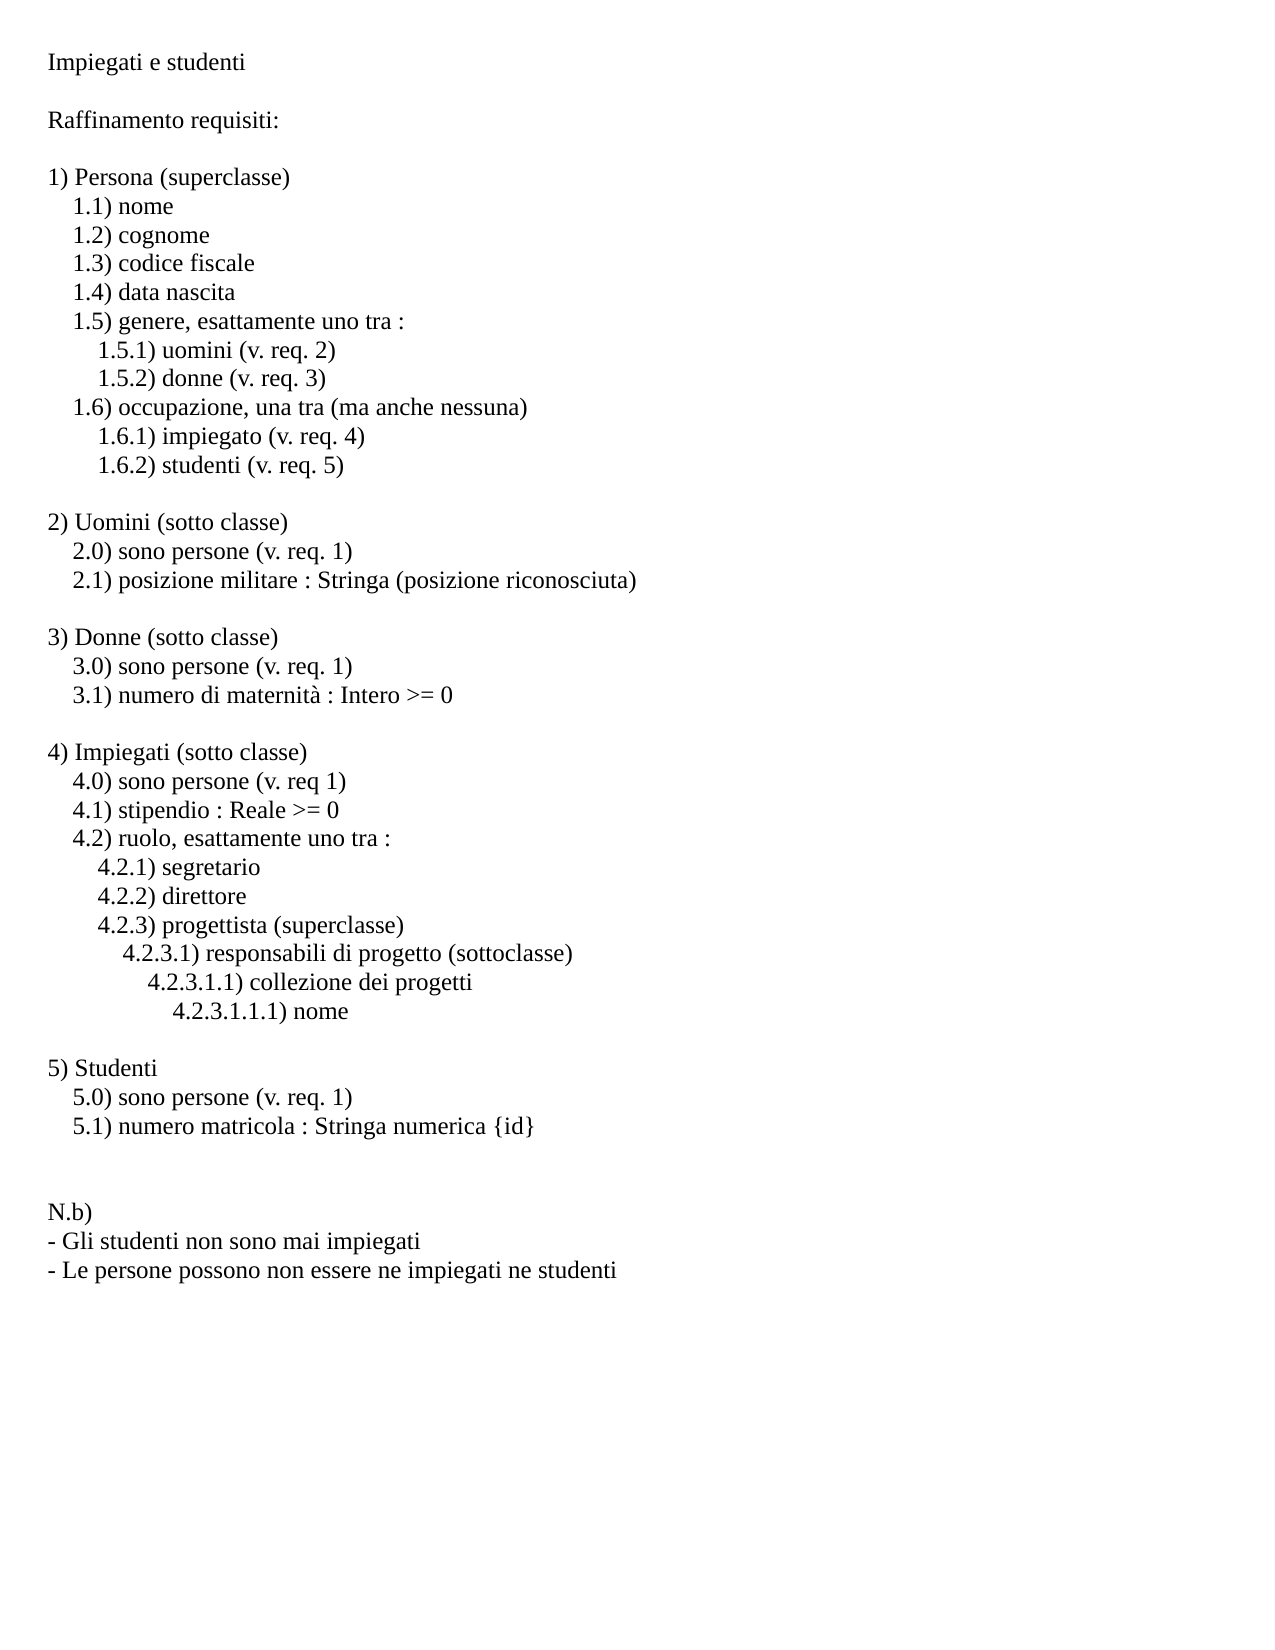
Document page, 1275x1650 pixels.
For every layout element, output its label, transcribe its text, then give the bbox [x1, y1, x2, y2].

text Raffinamento requisiti: [47, 105, 1228, 133]
text 1.2) cognome [47, 220, 1228, 248]
text 1.6.2) studenti (v. req. 5) [47, 450, 1228, 478]
text 1.6) occupazione, una tra (ma anche nessuna) [47, 392, 1228, 421]
text 3.0) sono persone (v. req. 1) [47, 651, 1228, 680]
text 4) Impiegati (sotto classe) [47, 737, 1228, 766]
text - Le persone possono non essere ne impiegati ne studenti [47, 1255, 1228, 1283]
text 3.1) numero di maternità : Intero >= 0 [47, 680, 1228, 708]
text 1.6.1) impiegato (v. req. 4) [47, 421, 1228, 450]
text 2.1) posizione militare : Stringa (posizione riconosciuta) [47, 565, 1228, 593]
text 4.2.2) direttore [47, 881, 1228, 910]
text 1) Persona (superclasse) [47, 162, 1228, 191]
text 4.2.3) progettista (superclasse) [47, 910, 1228, 938]
text 1.5.1) uomini (v. req. 2) [47, 335, 1228, 363]
text 2.0) sono persone (v. req. 1) [47, 536, 1228, 565]
text 4.2.1) segretario [47, 852, 1228, 881]
text 4.2) ruolo, esattamente uno tra : [47, 823, 1228, 852]
text 4.2.3.1.1) collezione dei progetti [47, 967, 1228, 996]
text 2) Uomini (sotto classe) [47, 507, 1228, 536]
text 3) Donne (sotto classe) [47, 622, 1228, 651]
text 5) Studenti [47, 1053, 1228, 1082]
text - Gli studenti non sono mai impiegati [47, 1226, 1228, 1255]
text 5.0) sono persone (v. req. 1) [47, 1082, 1228, 1111]
text 4.2.3.1.1.1) nome [47, 996, 1228, 1025]
text 1.5) genere, esattamente uno tra : [47, 306, 1228, 335]
text 4.0) sono persone (v. req 1) [47, 766, 1228, 795]
text 4.2.3.1) responsabili di progetto (sottoclasse) [47, 938, 1228, 967]
text 1.5.2) donne (v. req. 3) [47, 363, 1228, 392]
text 5.1) numero matricola : Stringa numerica {id} [47, 1111, 1228, 1140]
text 4.1) stipendio : Reale >= 0 [47, 795, 1228, 823]
text 1.1) nome [47, 191, 1228, 220]
text 1.3) codice fiscale [47, 248, 1228, 277]
text N.b) [47, 1197, 1228, 1226]
text Impiegati e studenti [47, 47, 1228, 76]
text 1.4) data nascita [47, 277, 1228, 306]
